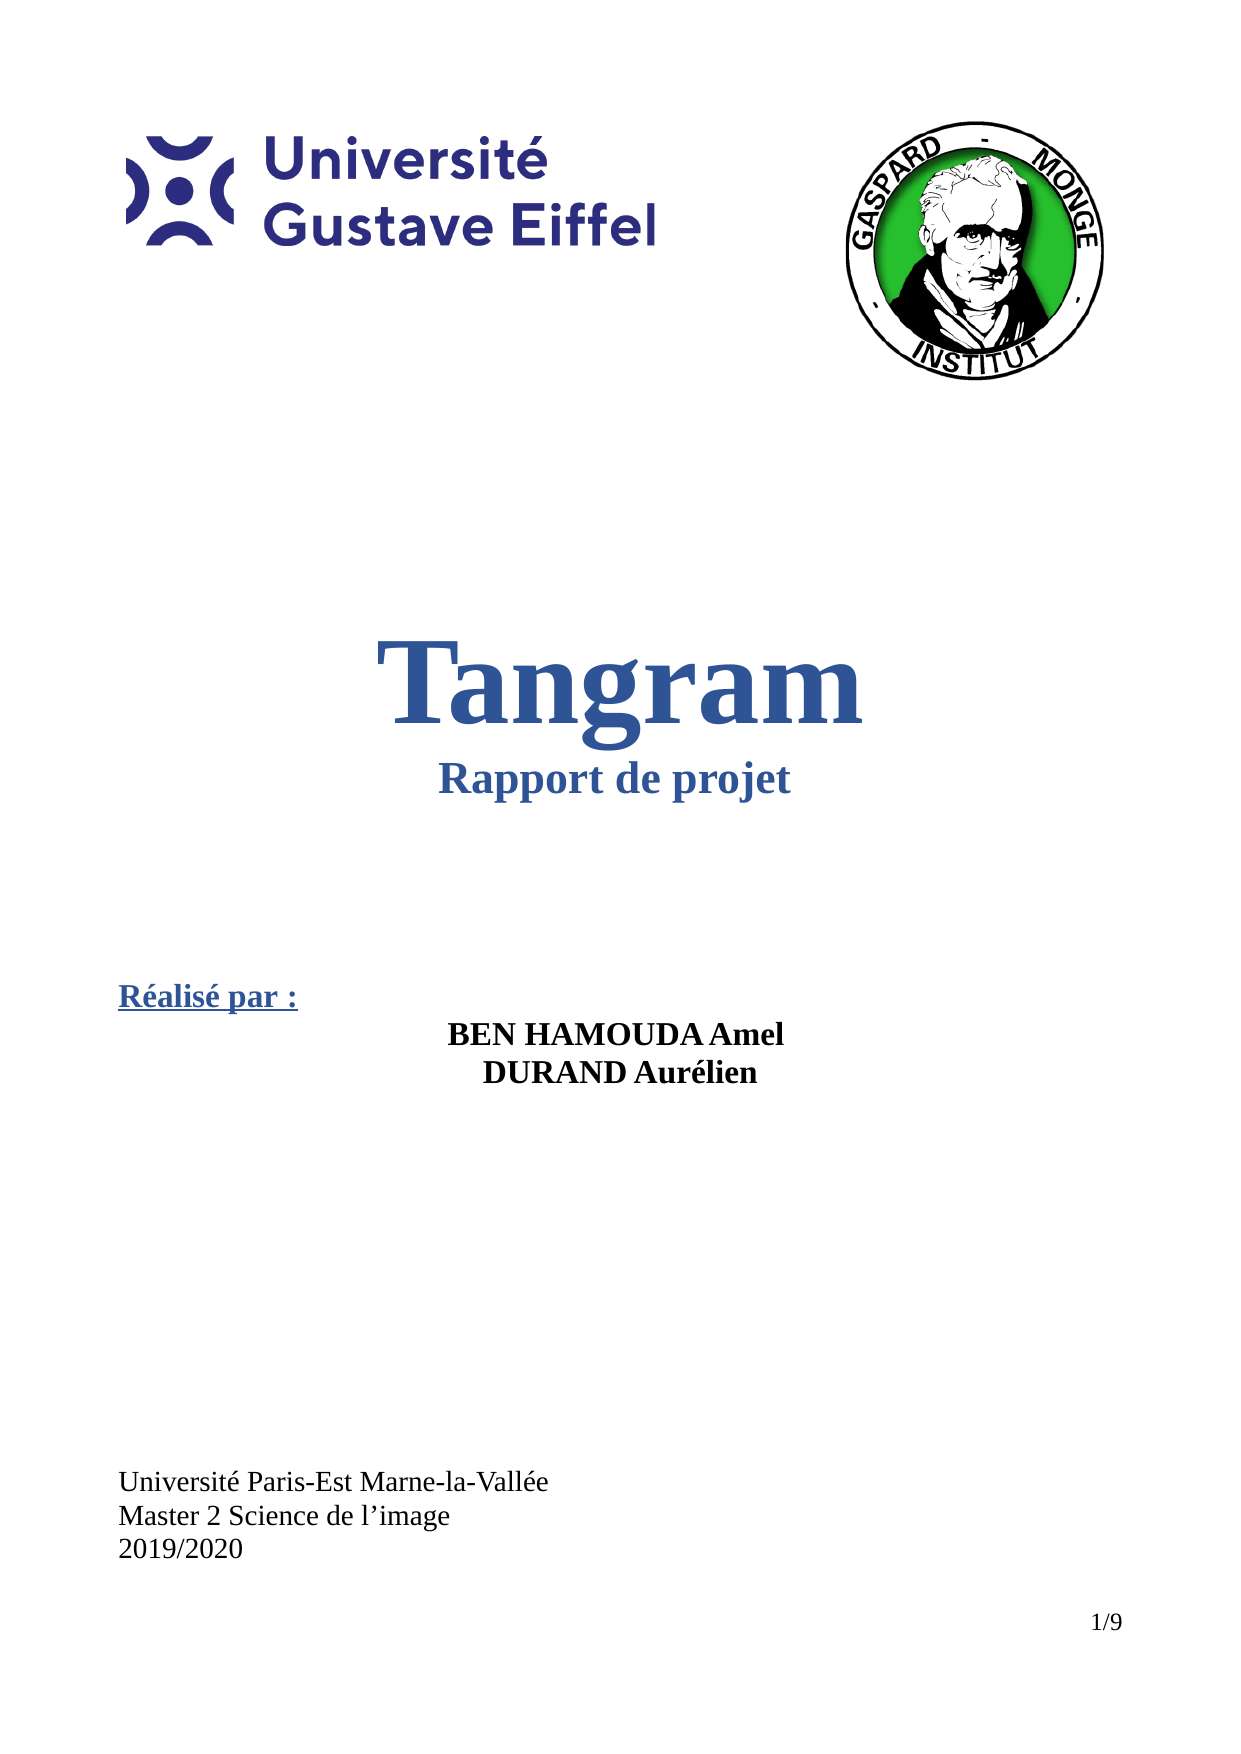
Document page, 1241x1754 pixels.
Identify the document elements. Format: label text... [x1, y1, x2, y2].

picture [845, 121, 1117, 394]
picture [126, 136, 655, 246]
text 2019/2020 [118, 1532, 1122, 1565]
text Université Paris-Est Marne-la-Vallée [118, 1464, 1122, 1498]
text Master 2 Science de l’image [118, 1498, 1122, 1532]
text Rapport de projet [118, 751, 1122, 803]
text Tangram [118, 607, 1122, 751]
text BEN HAMOUDA Amel [118, 1014, 1122, 1052]
text Réalisé par : [118, 976, 1122, 1014]
text DURAND Aurélien [118, 1052, 1122, 1091]
